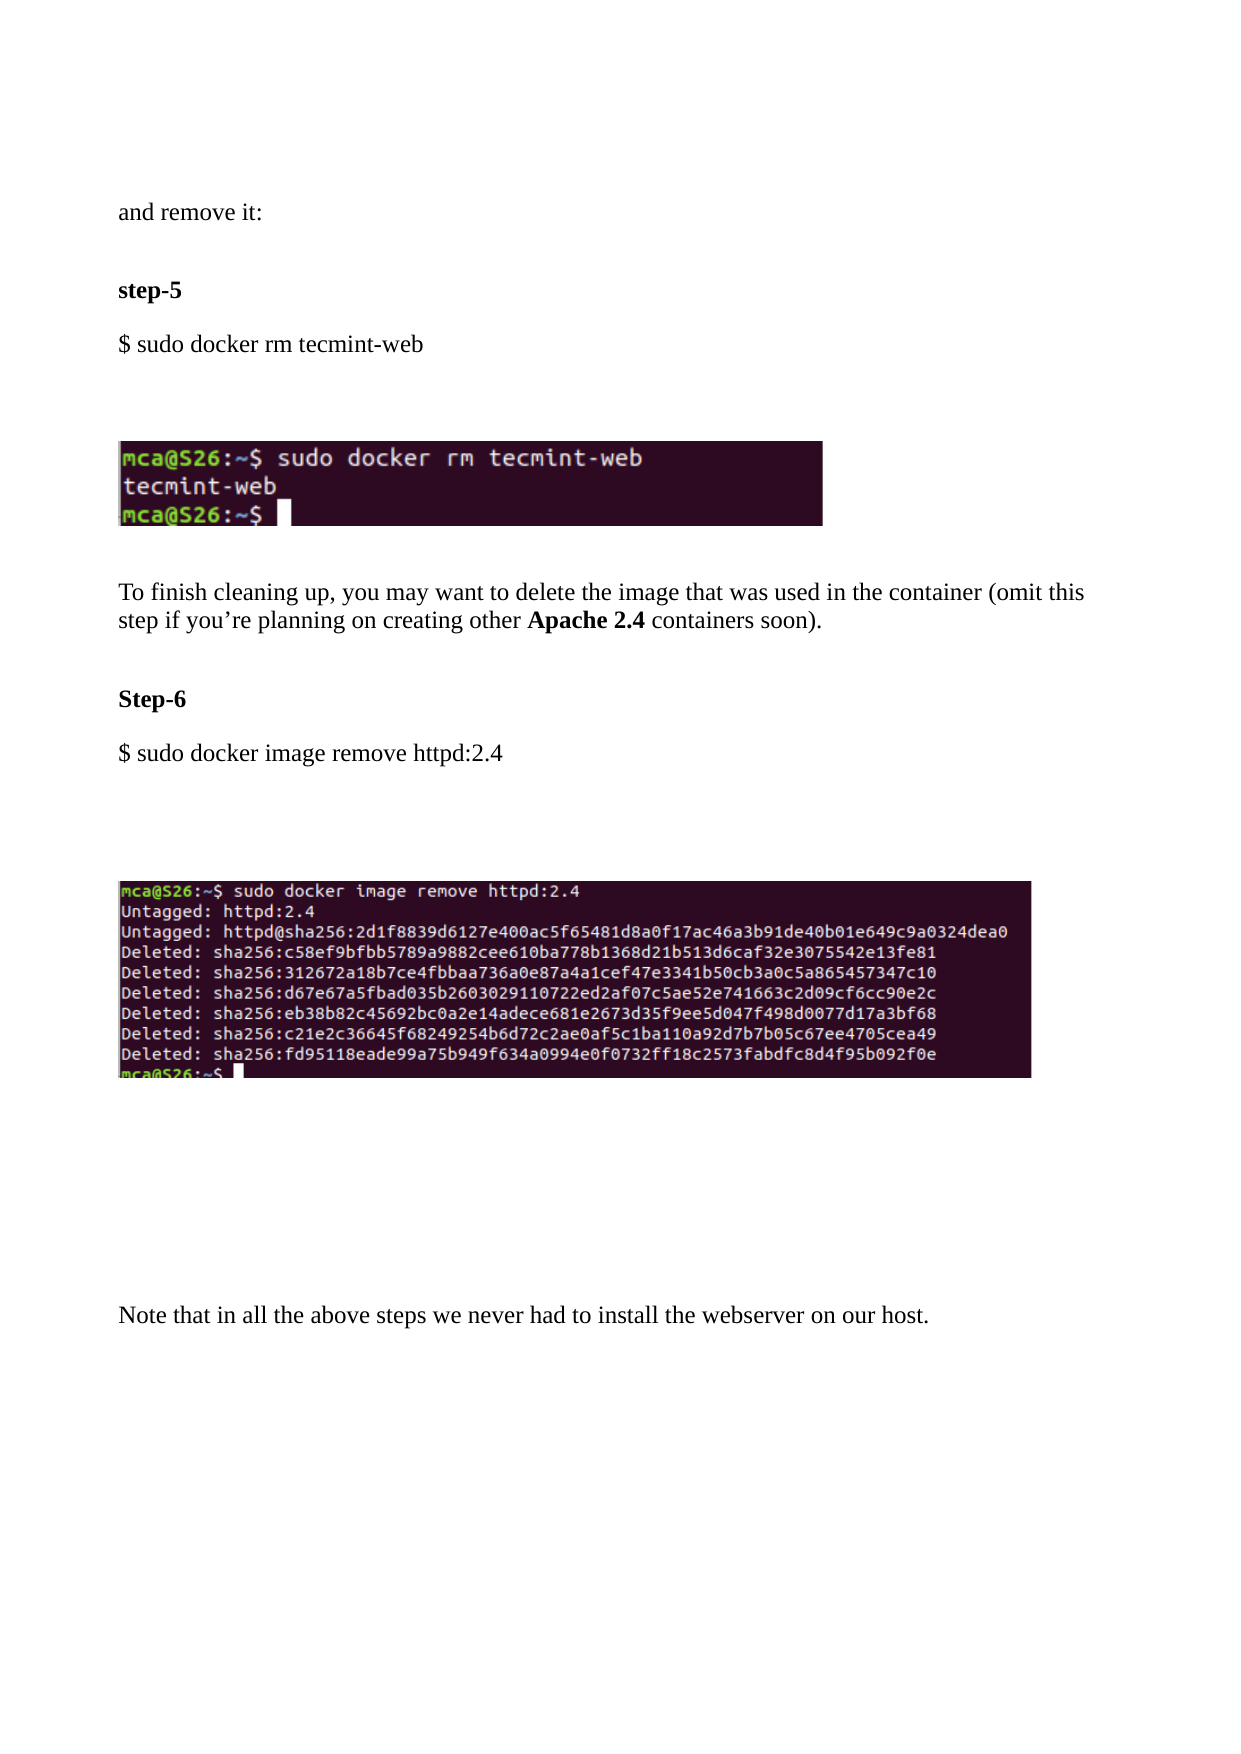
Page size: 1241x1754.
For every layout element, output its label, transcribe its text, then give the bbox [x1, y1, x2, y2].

text and remove it: [118, 197, 1122, 226]
text Note that in all the above steps we never had to install the webserver on our host. [118, 1301, 1122, 1329]
text To finish cleaning up, you may want to delete the image that was used in the container (omit this step if you’re planning on creating other Apache 2.4 containers soon). [118, 577, 1122, 634]
text Step-6 [118, 684, 1122, 713]
text step-5 [118, 276, 1122, 304]
text $ sudo docker rm tecmint-web [118, 329, 1122, 358]
text $ sudo docker image remove httpd:2.4 [118, 738, 1122, 767]
